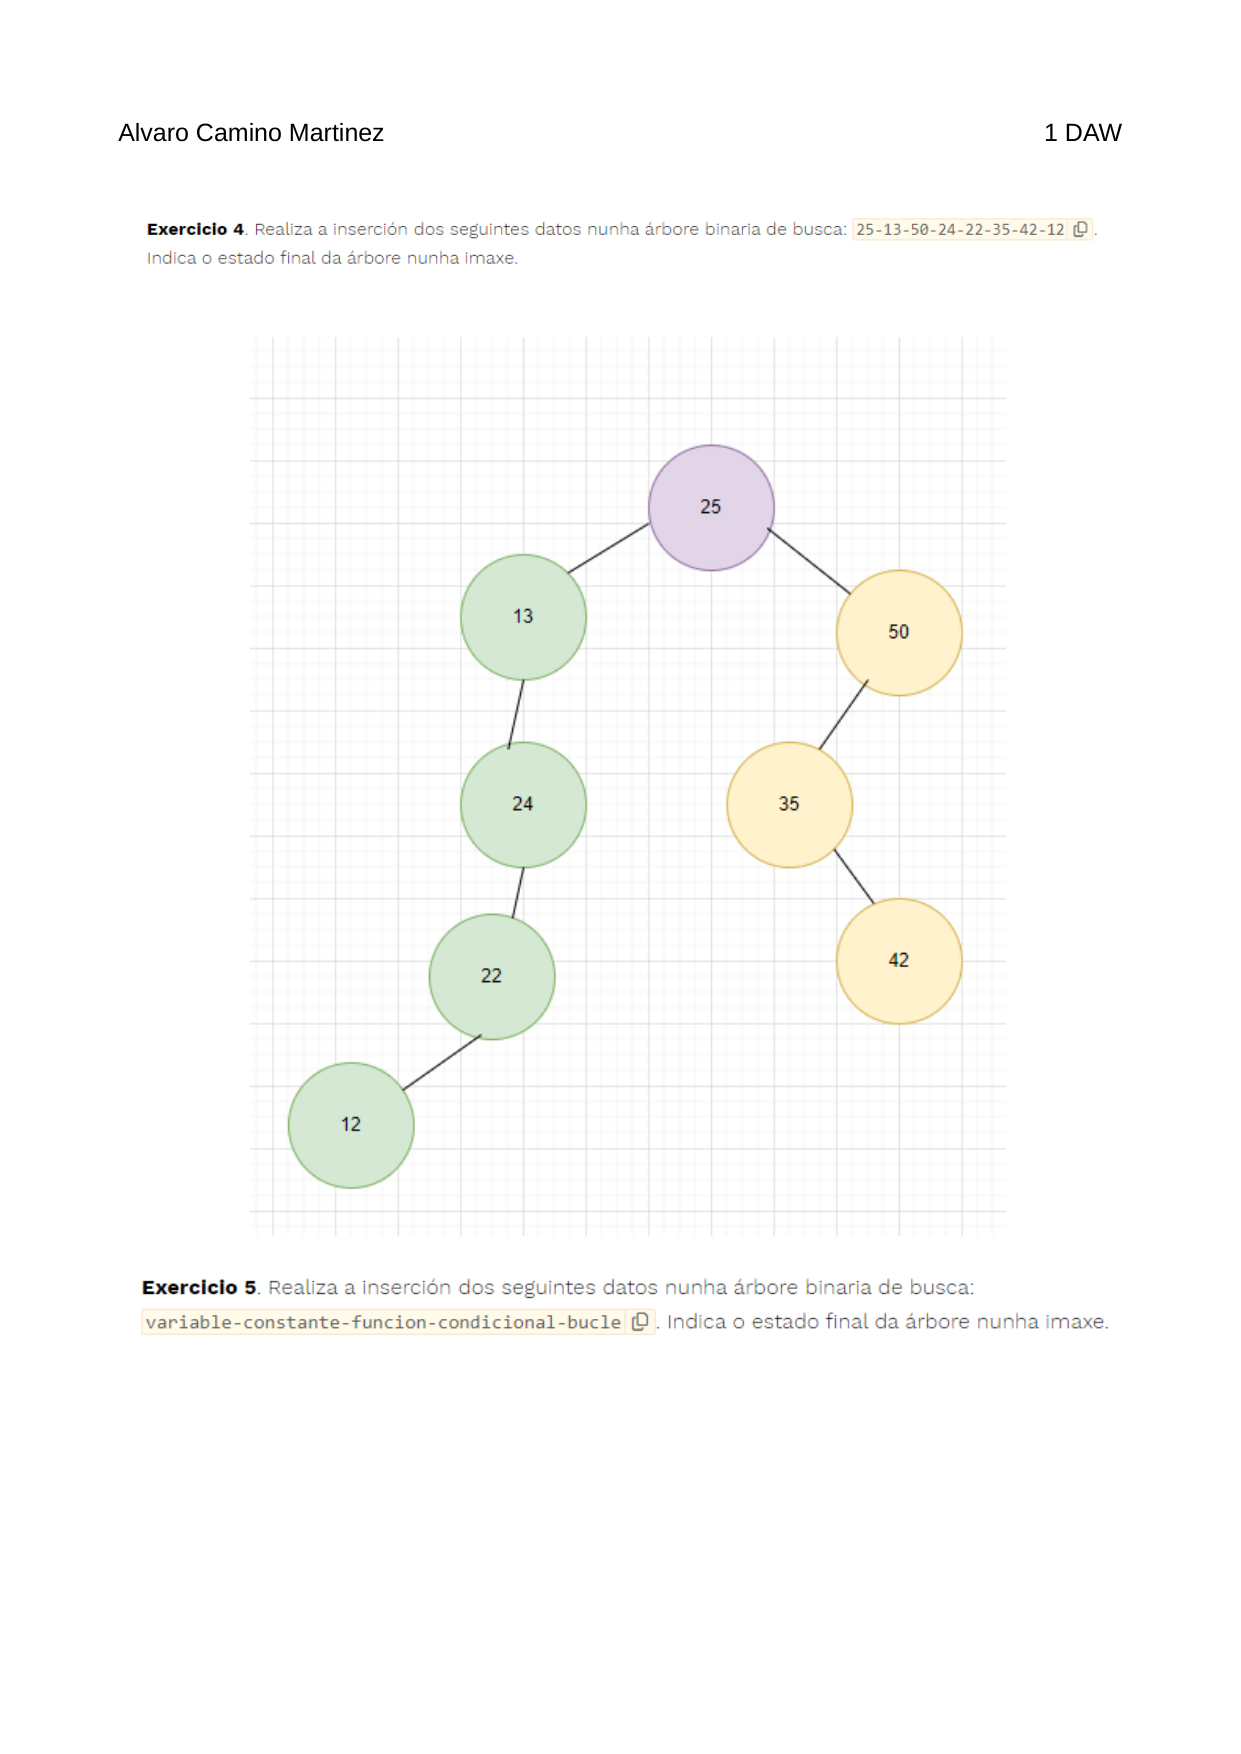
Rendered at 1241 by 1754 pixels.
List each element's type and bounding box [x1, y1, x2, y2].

picture [118, 1264, 1123, 1343]
picture [249, 337, 1007, 1236]
picture [118, 205, 1123, 287]
